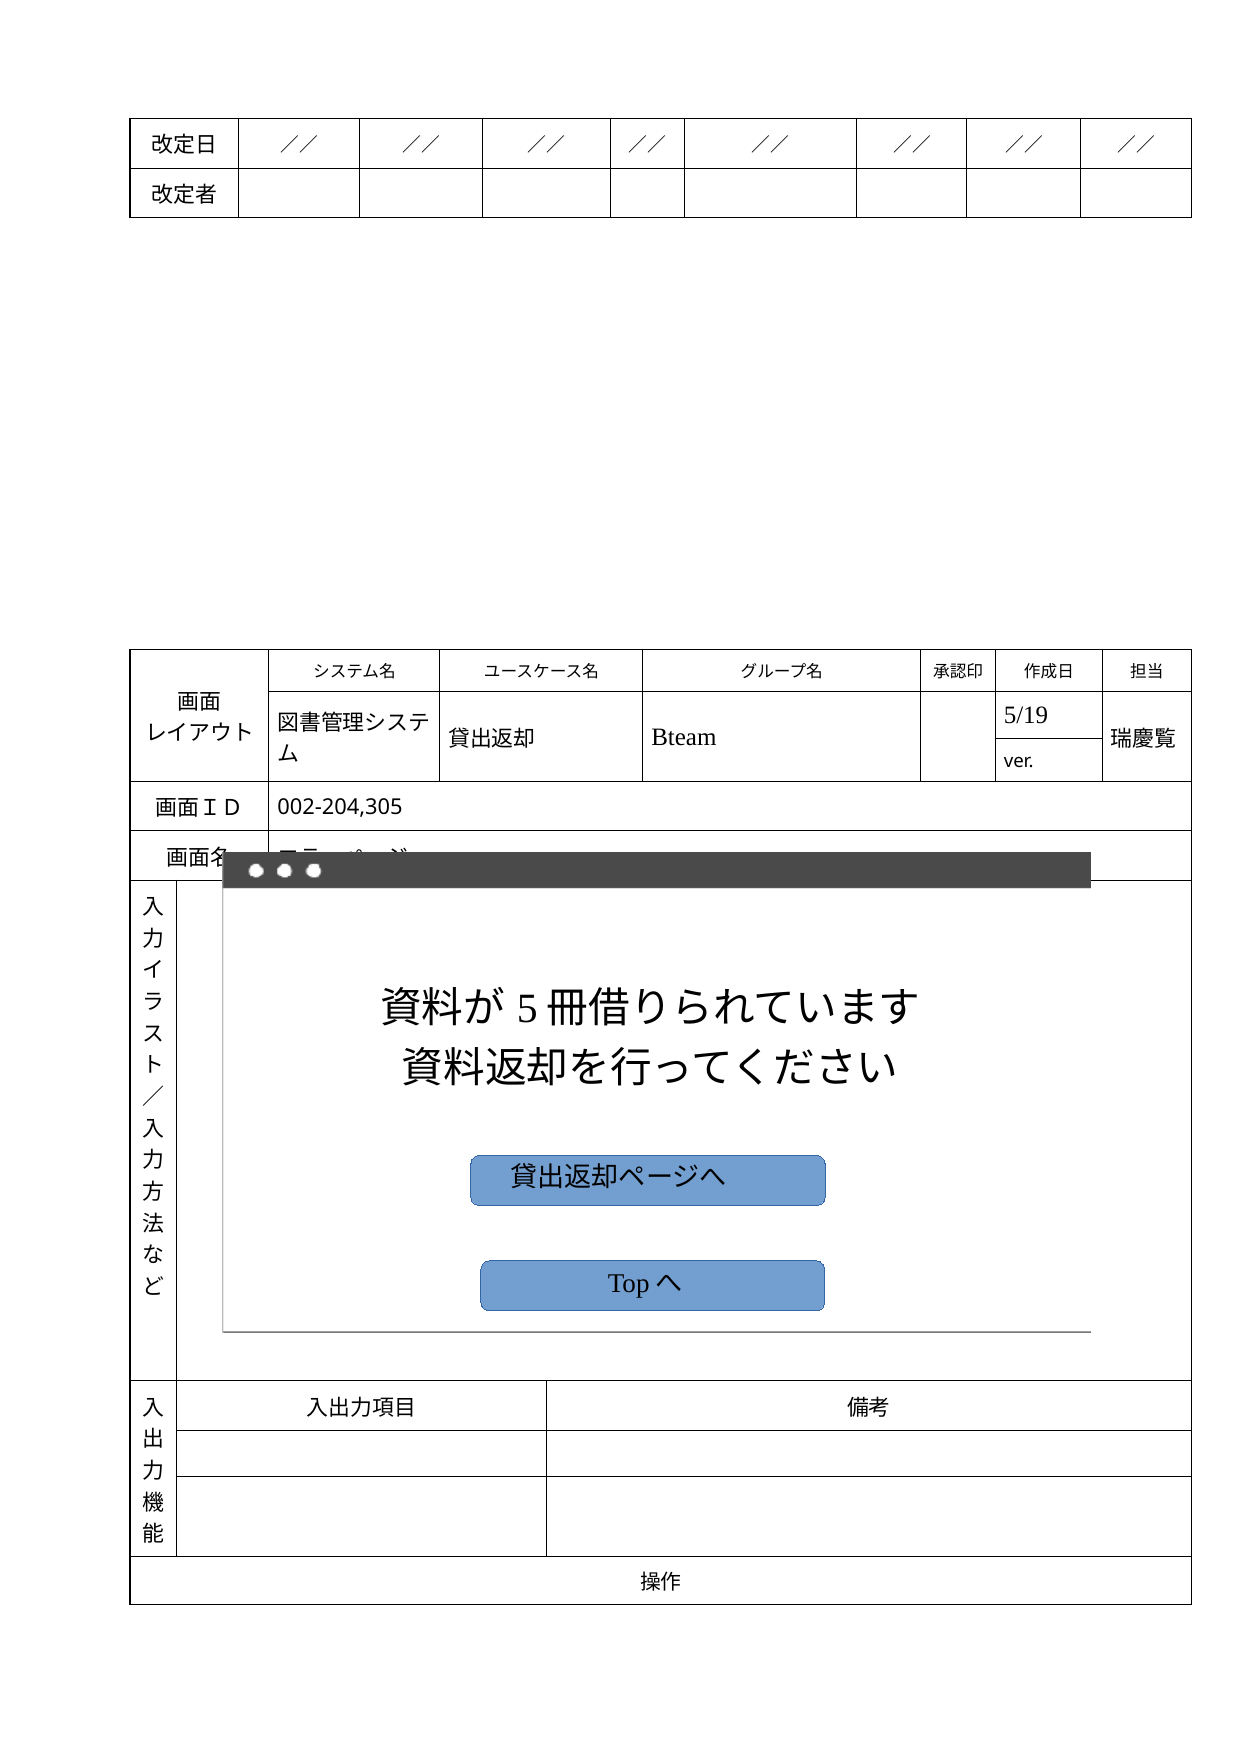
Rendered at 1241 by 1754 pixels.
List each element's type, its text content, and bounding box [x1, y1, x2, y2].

table_cell [685, 169, 856, 217]
table_cell 瑞慶覧 [1103, 692, 1191, 781]
picture [222, 852, 1091, 1337]
table_cell [177, 1431, 546, 1476]
table_cell [857, 169, 966, 217]
table_cell 画面名 [131, 831, 268, 879]
table_cell 入出力機能 [131, 1381, 176, 1556]
table_cell 入力イラスト／入力方法など [131, 881, 176, 1380]
table_cell [547, 1431, 1191, 1476]
table_cell 入出力項目 [177, 1381, 546, 1429]
table_cell [1081, 169, 1191, 217]
table_cell 操作 [131, 1557, 1191, 1604]
table_header システム名 [269, 650, 439, 691]
table_cell [177, 1477, 546, 1556]
table_cell ／／ [967, 119, 1080, 167]
table_cell 002-204,305 [269, 782, 1191, 830]
table_cell ／／ [239, 119, 359, 167]
table_header 作成日 [996, 650, 1102, 691]
table_cell ／／ [685, 119, 856, 167]
table_cell 貸出返却 [440, 692, 642, 781]
table_cell ／／ [1081, 119, 1191, 167]
table_cell [921, 692, 995, 781]
table_cell [547, 1477, 1191, 1556]
table_cell [239, 169, 359, 217]
table_cell ／／ [360, 119, 482, 167]
table_cell ver. [996, 739, 1102, 781]
table_cell 5/19 [996, 692, 1102, 737]
table_cell 改定者 [131, 169, 238, 217]
table_cell ／／ [483, 119, 610, 167]
table_cell 改定日 [131, 119, 238, 167]
table_cell [483, 169, 610, 217]
table_cell ／／ [611, 119, 684, 167]
table_cell [967, 169, 1080, 217]
table_cell Bteam [643, 692, 920, 781]
table_cell 図書管理システム [269, 692, 439, 781]
table_cell [177, 881, 1191, 1380]
table_cell ／／ [857, 119, 966, 167]
table_header グループ名 [643, 650, 920, 691]
table_cell エラーページ [269, 831, 1191, 879]
table_header 画面 レイアウト [131, 650, 268, 781]
table_cell 備考 [547, 1381, 1191, 1429]
table_header 承認印 [921, 650, 995, 691]
table_header 担当 [1103, 650, 1191, 691]
table_cell [360, 169, 482, 217]
table_cell 画面ＩＤ [131, 782, 268, 830]
table_header ユースケース名 [440, 650, 642, 691]
table_cell [611, 169, 684, 217]
